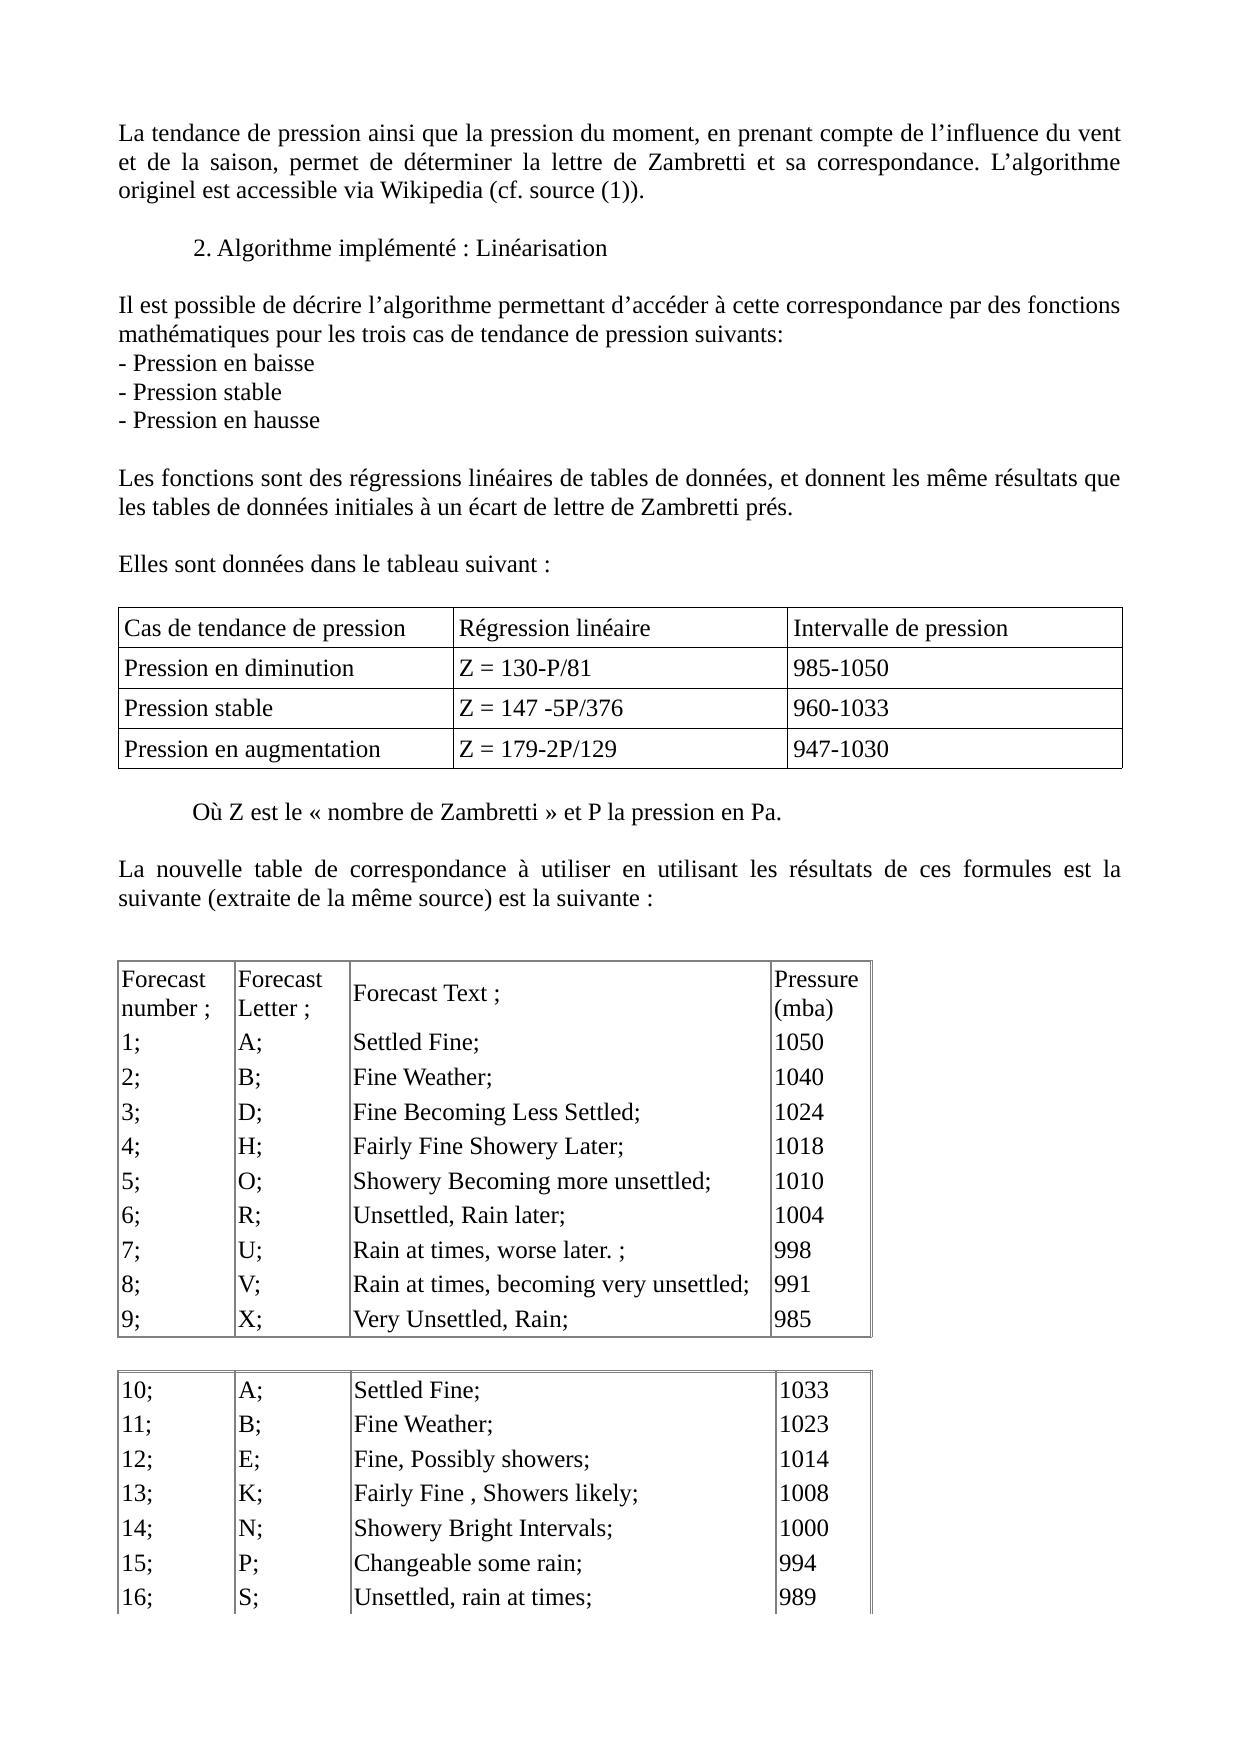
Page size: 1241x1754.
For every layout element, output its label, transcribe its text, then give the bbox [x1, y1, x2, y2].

table_header Forecast number ; [119, 962, 234, 1024]
table_cell 998 [772, 1232, 870, 1267]
table_cell 11; [119, 1406, 234, 1441]
text - Pression stable [118, 377, 1122, 406]
table_cell B; [236, 1059, 349, 1094]
table_cell 1010 [772, 1163, 870, 1197]
table_cell Fine Weather; [352, 1406, 775, 1441]
table_cell Unsettled, Rain later; [351, 1198, 770, 1232]
table_cell Very Unsettled, Rain; [351, 1301, 770, 1336]
text La nouvelle table de correspondance à utiliser en utilisant les résultats de ces formules est la suivante (extraite de la même source) est la suivante : [118, 854, 1122, 912]
table_cell Fine Weather; [351, 1059, 770, 1094]
table_cell V; [236, 1267, 349, 1301]
table_cell H; [236, 1128, 349, 1163]
table_cell 1024 [772, 1094, 870, 1128]
table_header Settled Fine; [352, 1373, 775, 1406]
table_cell O; [236, 1163, 349, 1197]
text - Pression en baisse [118, 348, 1122, 377]
table_cell N; [236, 1510, 350, 1545]
table_cell K; [236, 1476, 350, 1510]
table_cell 991 [772, 1267, 870, 1301]
table_cell Fine, Possibly showers; [352, 1441, 775, 1476]
table_cell 1008 [777, 1476, 870, 1510]
table_cell X; [236, 1301, 349, 1336]
table_cell 1000 [777, 1510, 870, 1545]
table_cell 985-1050 [788, 648, 1122, 687]
table_cell P; [236, 1545, 350, 1579]
table_cell Changeable some rain; [352, 1545, 775, 1579]
table_cell Fairly Fine Showery Later; [351, 1128, 770, 1163]
table_cell 5; [119, 1163, 234, 1197]
table_header A; [236, 1373, 350, 1406]
table_header Cas de tendance de pression [119, 608, 453, 647]
table_cell Z = 147 -5P/376 [454, 689, 787, 728]
text Il est possible de décrire l’algorithme permettant d’accéder à cette correspondance par des fonctions mathématiques pour les trois cas de tendance de pression suivants: [118, 291, 1122, 348]
table_cell Rain at times, worse later. ; [351, 1232, 770, 1267]
table_cell 15; [119, 1545, 234, 1579]
table_cell 1040 [772, 1059, 870, 1094]
text La tendance de pression ainsi que la pression du moment, en prenant compte de l’influence du vent et de la saison, permet de déterminer la lettre de Zambretti et sa correspondance. L’algorithme originel est accessible via Wikipedia (cf. source (1)). [118, 118, 1122, 204]
table_cell Unsettled, rain at times; [352, 1579, 775, 1614]
table_cell 989 [777, 1579, 870, 1614]
table_cell Z = 130-P/81 [454, 648, 787, 687]
table_cell E; [236, 1441, 350, 1476]
table_cell 16; [119, 1579, 234, 1614]
table_cell 994 [777, 1545, 870, 1579]
table_cell S; [236, 1579, 350, 1614]
table_cell 985 [772, 1301, 870, 1336]
table_cell B; [236, 1406, 350, 1441]
table_cell 1; [119, 1025, 234, 1059]
text - Pression en hausse [118, 406, 1122, 434]
text Les fonctions sont des régressions linéaires de tables de données, et donnent les même résultats que les tables de données initiales à un écart de lettre de Zambretti prés. [118, 463, 1122, 521]
table_cell 4; [119, 1128, 234, 1163]
table_cell Z = 179-2P/129 [454, 729, 787, 768]
table_cell A; [236, 1025, 349, 1059]
table_header Pressure (mba) [772, 962, 870, 1024]
table_cell D; [236, 1094, 349, 1128]
table_header Régression linéaire [454, 608, 787, 647]
table_cell Rain at times, becoming very unsettled; [351, 1267, 770, 1301]
table_cell Fairly Fine , Showers likely; [352, 1476, 775, 1510]
table_cell R; [236, 1198, 349, 1232]
table_header 1033 [777, 1373, 870, 1406]
table_cell 8; [119, 1267, 234, 1301]
table_cell 2; [119, 1059, 234, 1094]
table_header 10; [119, 1373, 234, 1406]
table_cell Settled Fine; [351, 1025, 770, 1059]
table_cell 1050 [772, 1025, 870, 1059]
table_cell 1023 [777, 1406, 870, 1441]
table_cell 947-1030 [788, 729, 1122, 768]
table_cell 1004 [772, 1198, 870, 1232]
list 2. Algorithme implémenté : Linéarisation [156, 233, 1122, 262]
table_cell U; [236, 1232, 349, 1267]
text Où Z est le « nombre de Zambretti » et P la pression en Pa. [118, 797, 1122, 826]
table_cell 1018 [772, 1128, 870, 1163]
table_cell 7; [119, 1232, 234, 1267]
table_header Intervalle de pression [788, 608, 1122, 647]
table_cell 14; [119, 1510, 234, 1545]
table_cell 12; [119, 1441, 234, 1476]
table_cell Pression en augmentation [119, 729, 453, 768]
table_cell 3; [119, 1094, 234, 1128]
table_cell 13; [119, 1476, 234, 1510]
table_header Forecast Text ; [351, 962, 770, 1024]
table_cell 1014 [777, 1441, 870, 1476]
table_cell Showery Bright Intervals; [352, 1510, 775, 1545]
table_header Forecast Letter ; [236, 962, 349, 1024]
table_cell 9; [119, 1301, 234, 1336]
table_cell Pression stable [119, 689, 453, 728]
table_cell Pression en diminution [119, 648, 453, 687]
table_cell Fine Becoming Less Settled; [351, 1094, 770, 1128]
table_cell 960-1033 [788, 689, 1122, 728]
table_cell Showery Becoming more unsettled; [351, 1163, 770, 1197]
table_cell 6; [119, 1198, 234, 1232]
text Elles sont données dans le tableau suivant : [118, 549, 1122, 578]
